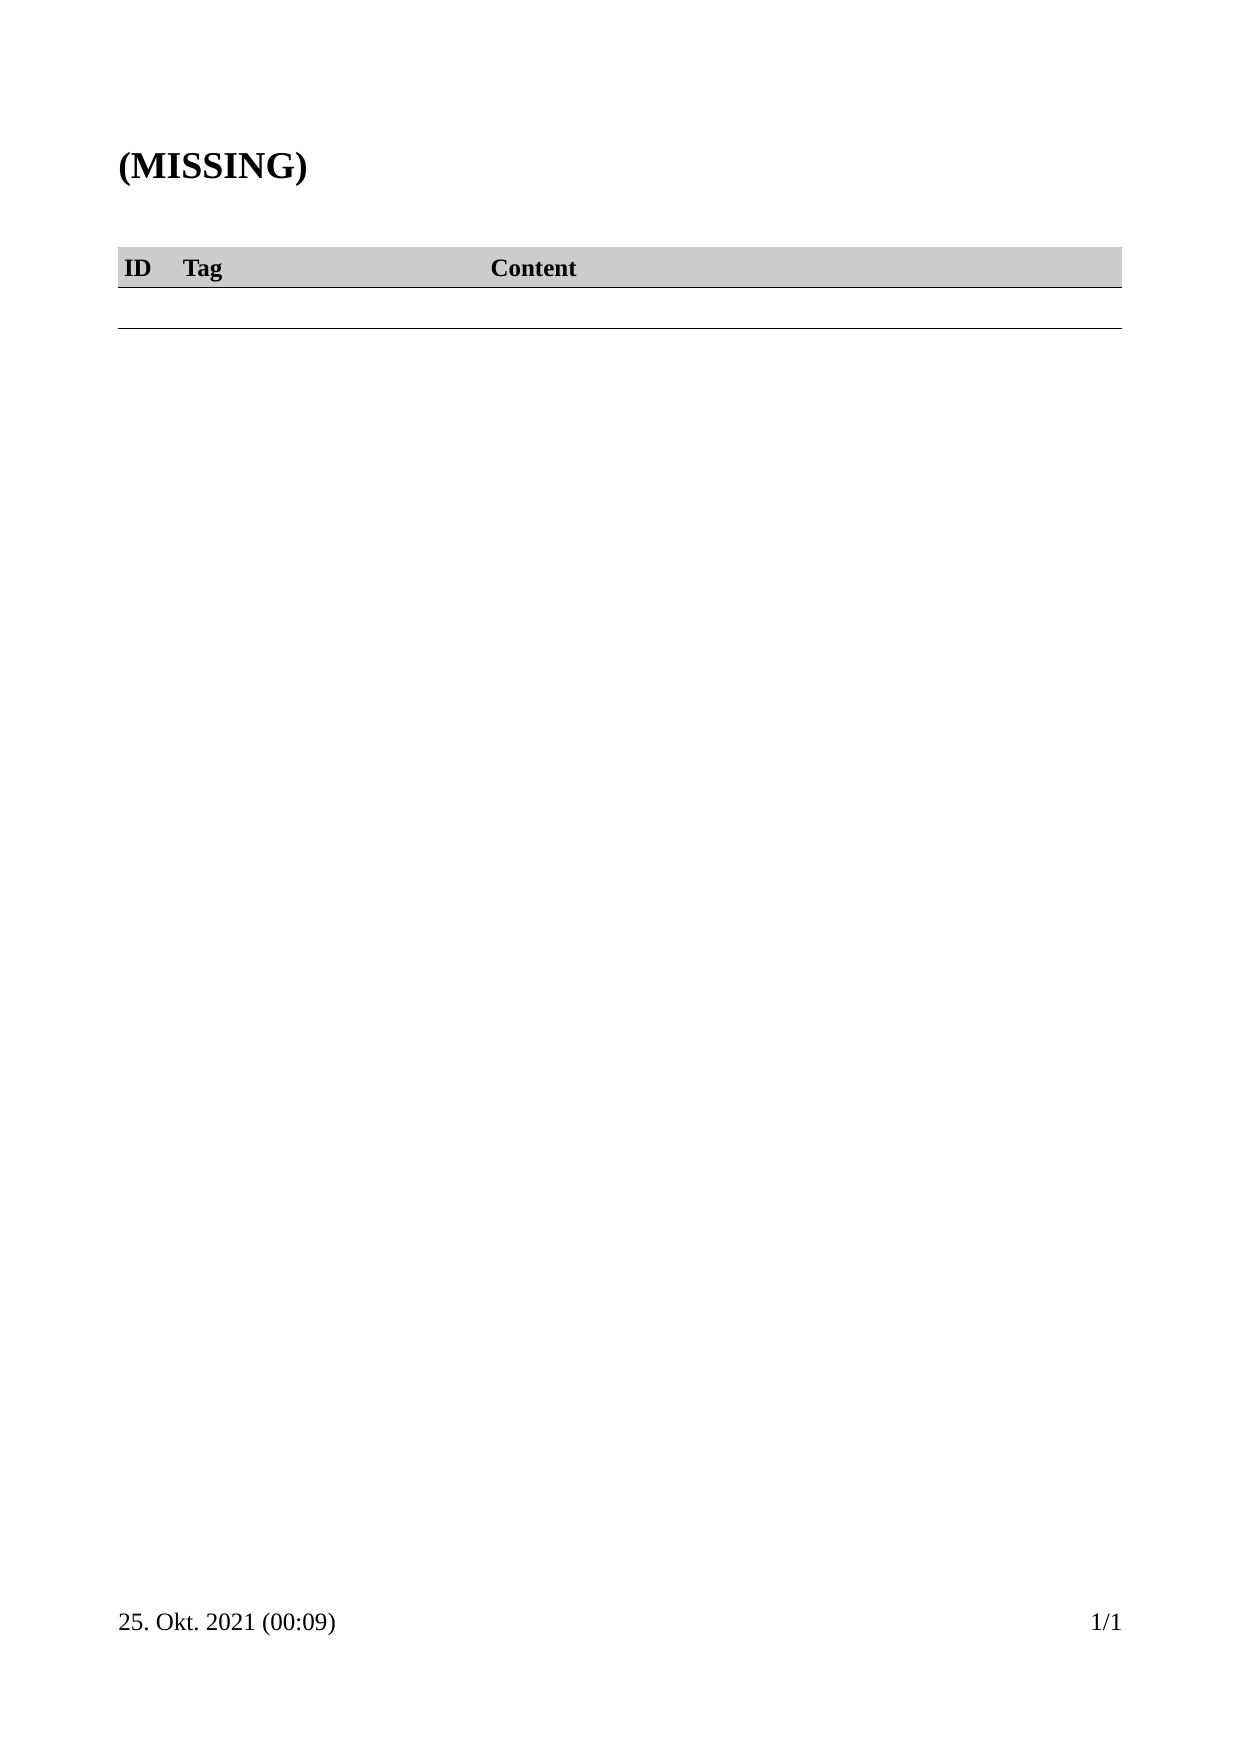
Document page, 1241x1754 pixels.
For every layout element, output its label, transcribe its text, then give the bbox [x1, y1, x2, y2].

table_header Content [485, 247, 1122, 287]
table_header ID [118, 247, 177, 287]
table_cell [485, 288, 1122, 327]
subtitle (MISSING) [118, 143, 1122, 187]
table_cell [177, 288, 485, 327]
table_header Tag [177, 247, 485, 287]
table_cell [118, 288, 177, 327]
